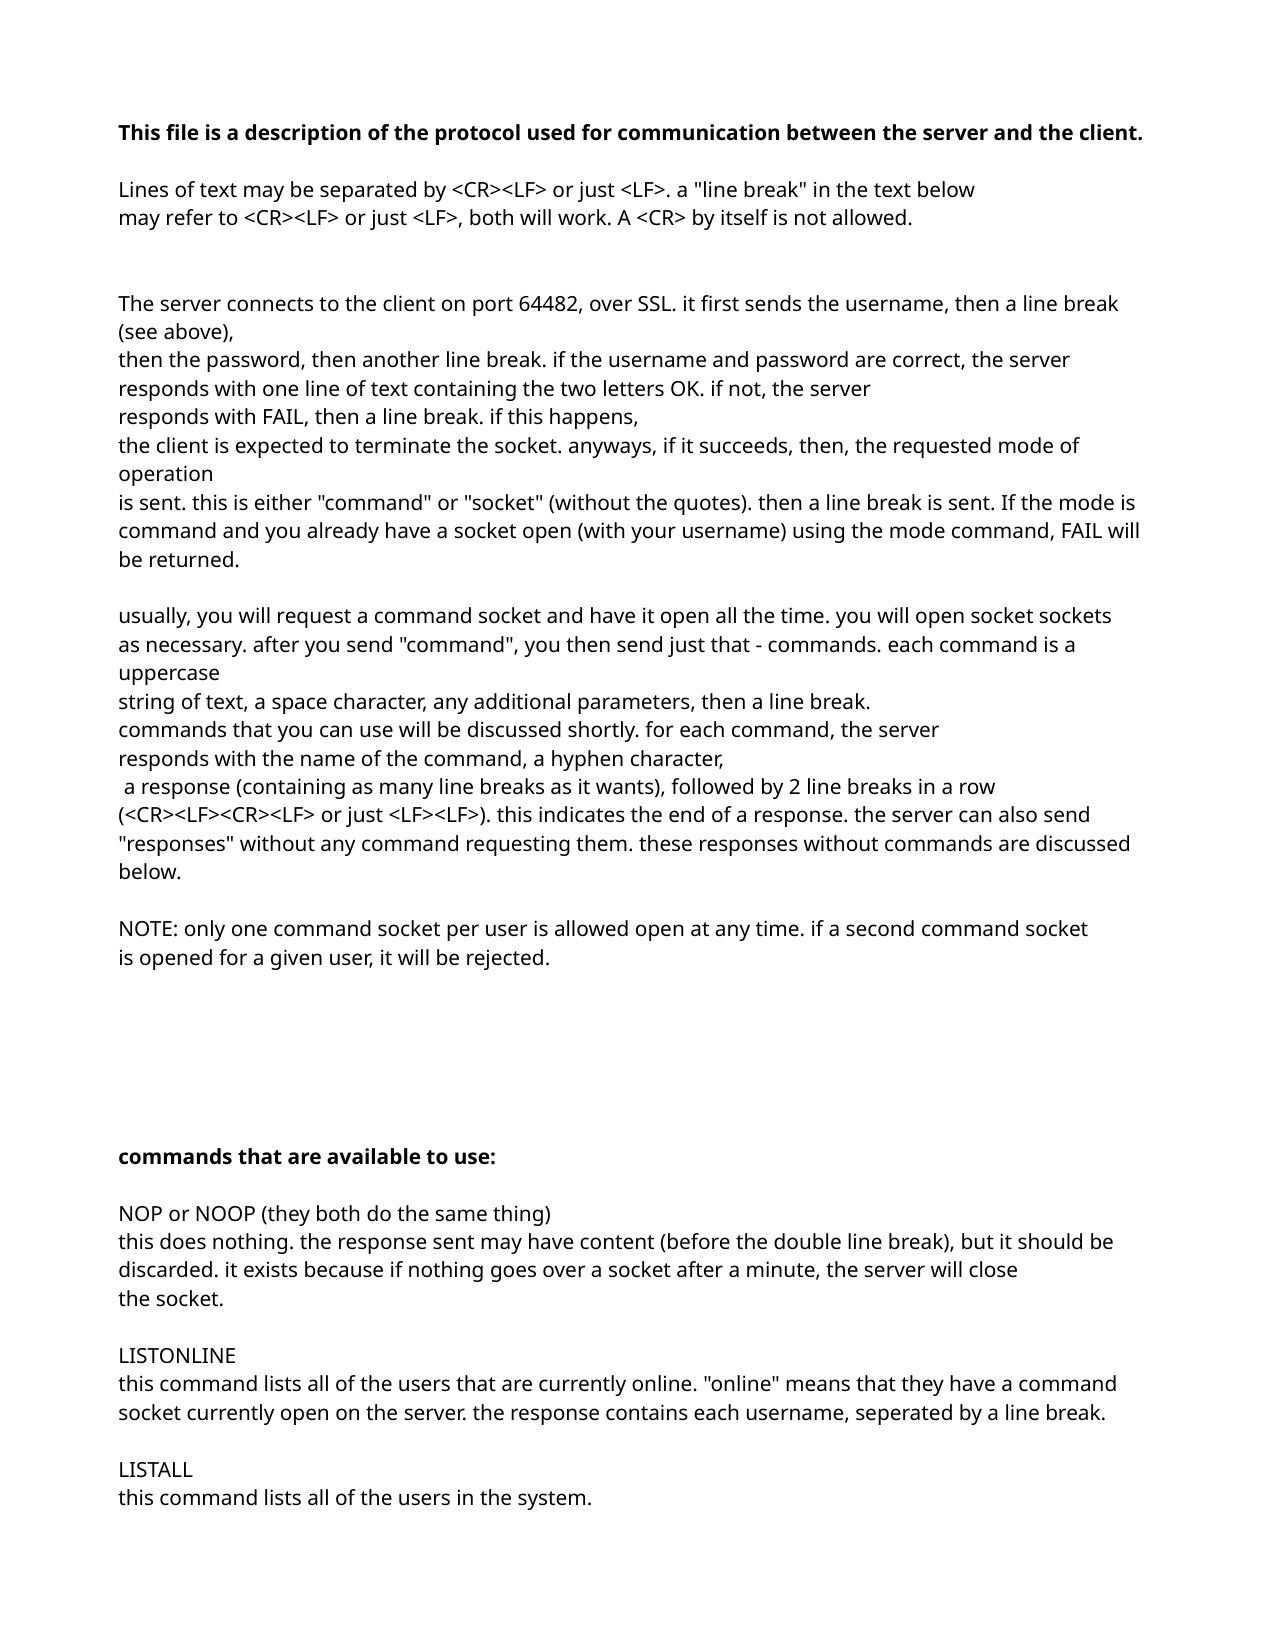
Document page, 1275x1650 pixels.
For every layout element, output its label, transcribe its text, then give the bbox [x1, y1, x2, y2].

text commands that are available to use: [118, 1142, 1157, 1170]
text commands that you can use will be discussed shortly. for each command, the server [118, 715, 1157, 744]
text then the password, then another line break. if the username and password are correct, the server [118, 346, 1157, 374]
text the socket. [118, 1284, 1157, 1312]
text discarded. it exists because if nothing goes over a socket after a minute, the server will close [118, 1256, 1157, 1284]
text as necessary. after you send "command", you then send just that - commands. each command is a uppercase [118, 630, 1157, 687]
text is sent. this is either "command" or "socket" (without the quotes). then a line break is sent. If the mode is command and you already have a socket open (with your username) using the mode command, FAIL will be returned. [118, 488, 1157, 573]
text usually, you will request a command socket and have it open all the time. you will open socket sockets [118, 602, 1157, 630]
text may refer to <CR><LF> or just <LF>, both will work. A <CR> by itself is not allowed. [118, 203, 1157, 232]
text NOTE: only one command socket per user is allowed open at any time. if a second command socket [118, 914, 1157, 943]
text Lines of text may be separated by <CR><LF> or just <LF>. a "line break" in the text below [118, 175, 1157, 203]
text The server connects to the client on port 64482, over SSL. it first sends the username, then a line break (see above), [118, 289, 1157, 346]
text (<CR><LF><CR><LF> or just <LF><LF>). this indicates the end of a response. the server can also send [118, 801, 1157, 829]
text "responses" without any command requesting them. these responses without commands are discussed below. [118, 829, 1157, 886]
text this command lists all of the users in the system. [118, 1483, 1157, 1512]
text this does nothing. the response sent may have content (before the double line break), but it should be [118, 1227, 1157, 1256]
text string of text, a space character, any additional parameters, then a line break. [118, 687, 1157, 715]
text LISTALL [118, 1455, 1157, 1483]
text the client is expected to terminate the socket. anyways, if it succeeds, then, the requested mode of operation [118, 431, 1157, 488]
text this command lists all of the users that are currently online. "online" means that they have a command [118, 1369, 1157, 1398]
text responds with one line of text containing the two letters OK. if not, the server [118, 374, 1157, 402]
text responds with FAIL, then a line break. if this happens, [118, 402, 1157, 431]
text This file is a description of the protocol used for communication between the server and the client. [118, 118, 1157, 147]
text responds with the name of the command, a hyphen character, [118, 744, 1157, 772]
text NOP or NOOP (they both do the same thing) [118, 1199, 1157, 1227]
text LISTONLINE [118, 1341, 1157, 1369]
text socket currently open on the server. the response contains each username, seperated by a line break. [118, 1398, 1157, 1426]
text a response (containing as many line breaks as it wants), followed by 2 line breaks in a row [118, 772, 1157, 801]
text is opened for a given user, it will be rejected. [118, 943, 1157, 971]
